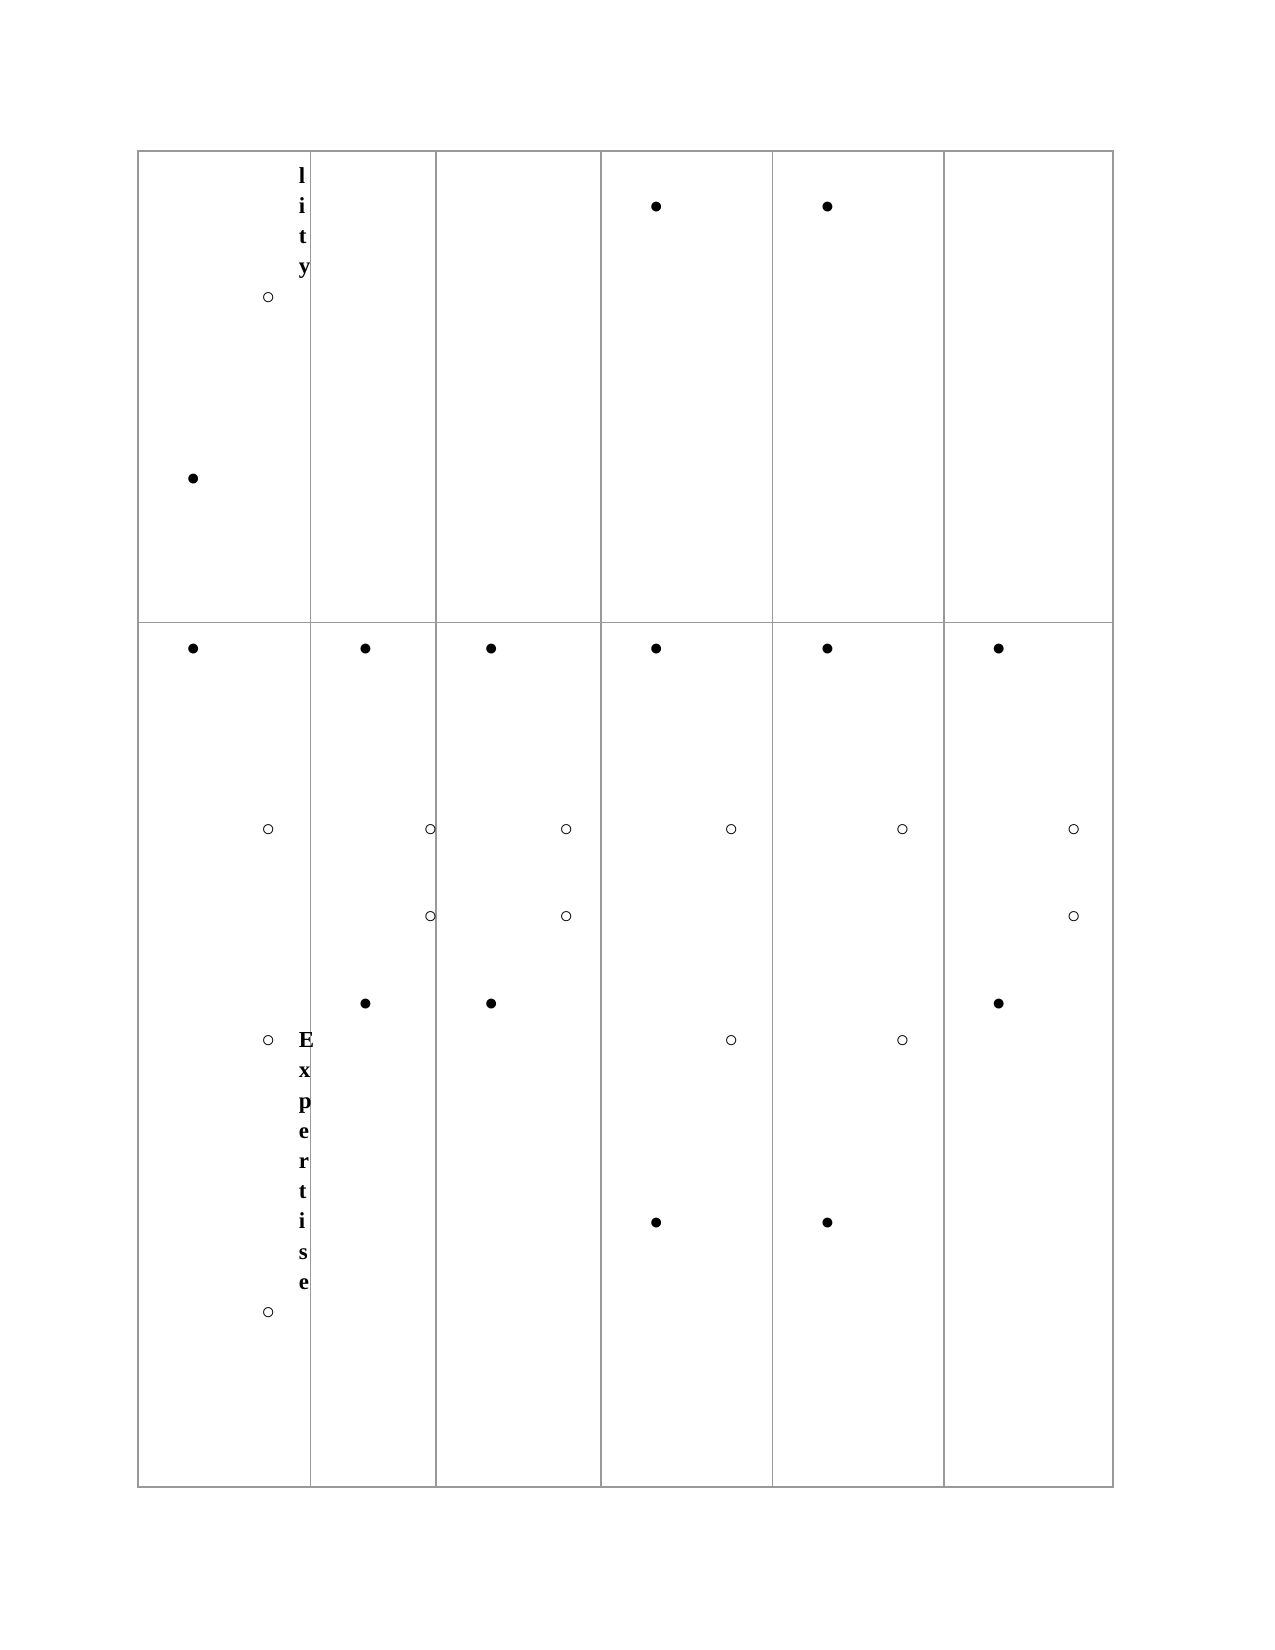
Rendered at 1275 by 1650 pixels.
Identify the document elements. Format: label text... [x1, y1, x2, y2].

table_cell [602, 152, 772, 622]
table_cell Expertise [139, 623, 310, 1486]
table_cell Stability [139, 152, 310, 622]
table_cell [773, 152, 943, 622]
table_cell [602, 623, 772, 1486]
table_cell [945, 623, 1112, 1486]
table_cell [311, 152, 435, 622]
table_cell [773, 623, 943, 1486]
table_cell [437, 152, 600, 622]
table_cell [311, 623, 435, 1486]
table_cell [437, 623, 600, 1486]
table_cell [945, 152, 1112, 622]
